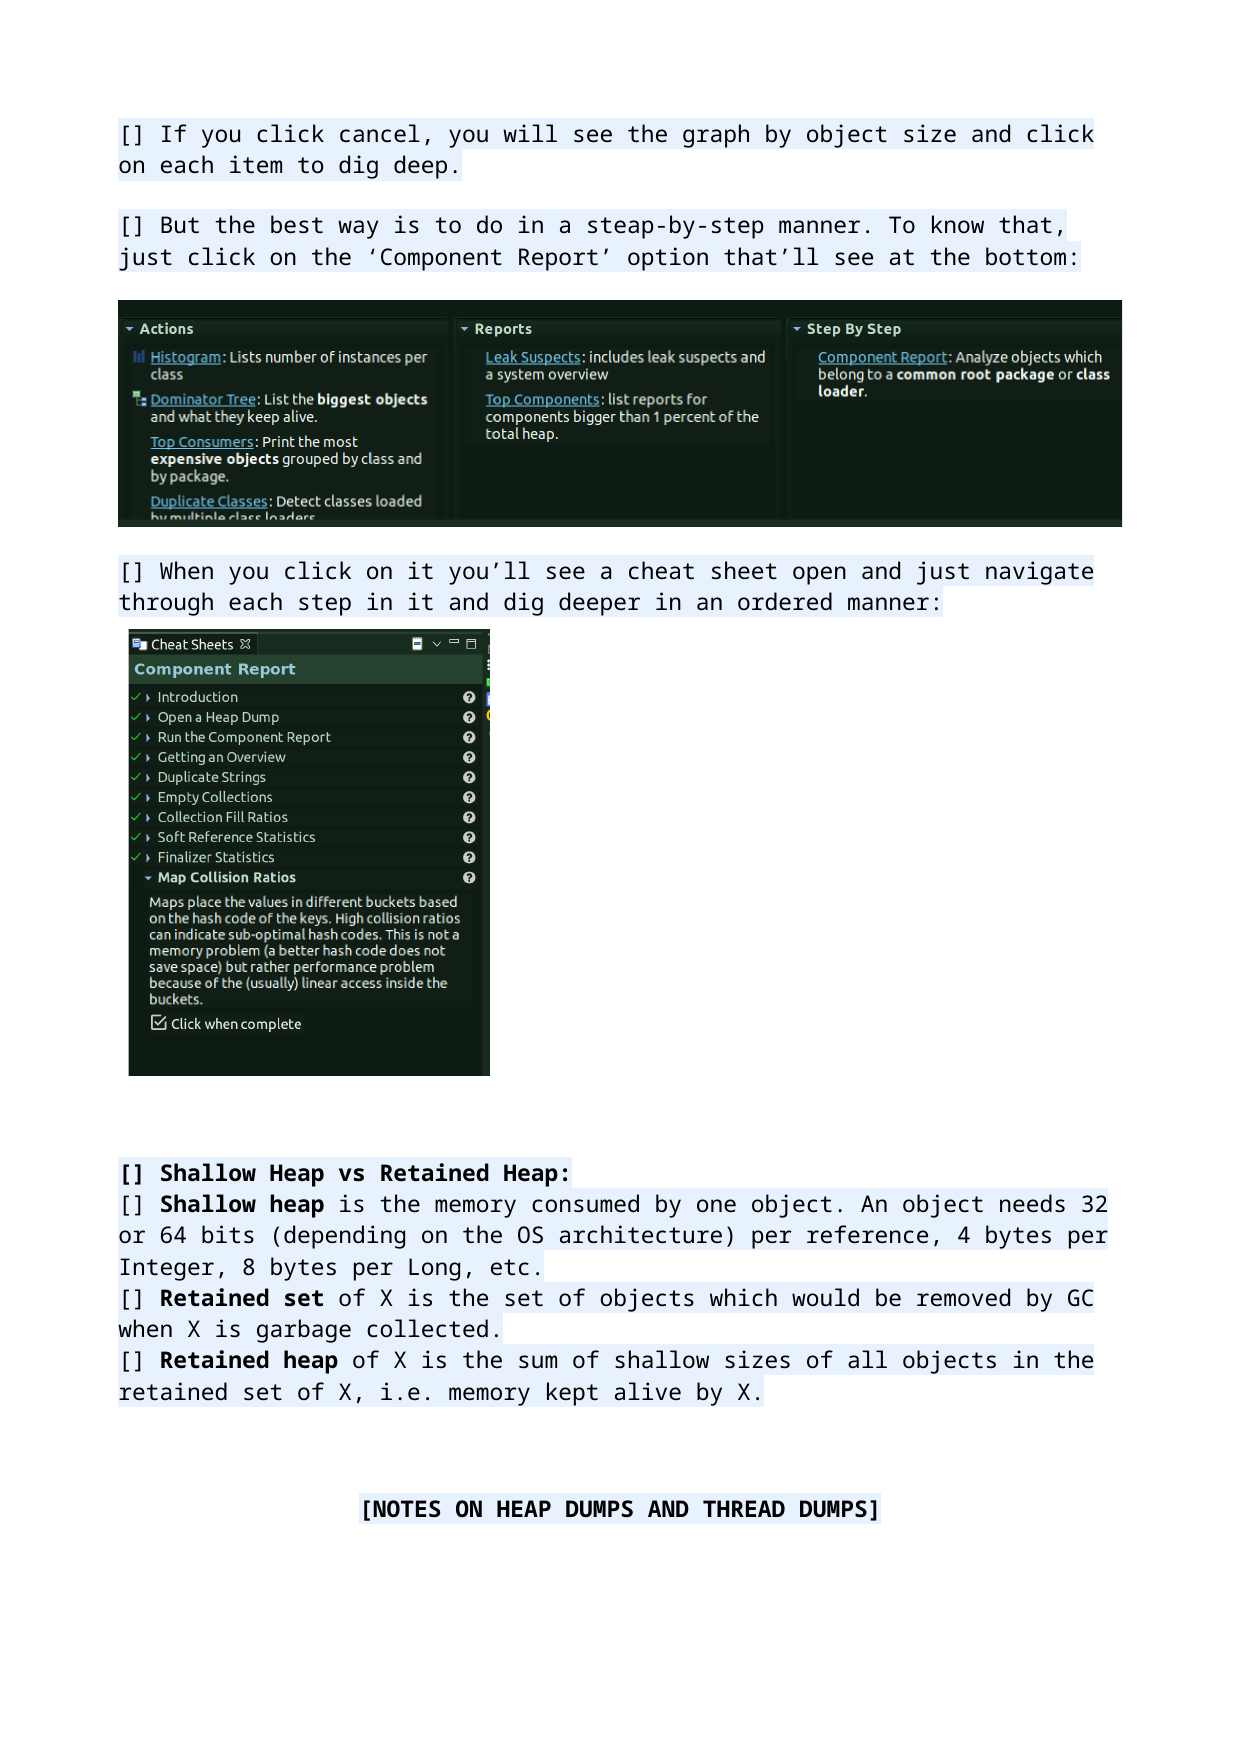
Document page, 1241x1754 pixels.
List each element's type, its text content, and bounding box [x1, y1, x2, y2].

text [] If you click cancel, you will see the graph by object size and click on each item to dig deep. [118, 118, 1122, 181]
text [] But the best way is to do in a steap-by-step manner. To know that, just click on the ‘Component Report’ option that’ll see at the bottom: [118, 209, 1122, 272]
text [] Retained heap of X is the sum of shallow sizes of all objects in the retained set of X, i.e. memory kept alive by X. [118, 1344, 1122, 1407]
text [] Shallow Heap vs Retained Heap: [] Shallow heap is the memory consumed by one object. An object needs 32 or 64 bits (depending on the OS architecture) per reference, 4 bytes per Integer, 8 bytes per Long, etc. [118, 1157, 1122, 1282]
picture [128, 629, 490, 1076]
text [] Retained set of X is the set of objects which would be removed by GC when X is garbage collected. [118, 1282, 1122, 1344]
text [NOTES ON HEAP DUMPS AND THREAD DUMPS] [118, 1493, 1122, 1524]
picture [118, 300, 1123, 527]
text [] When you click on it you’ll see a cheat sheet open and just navigate through each step in it and dig deeper in an ordered manner: [118, 555, 1122, 617]
